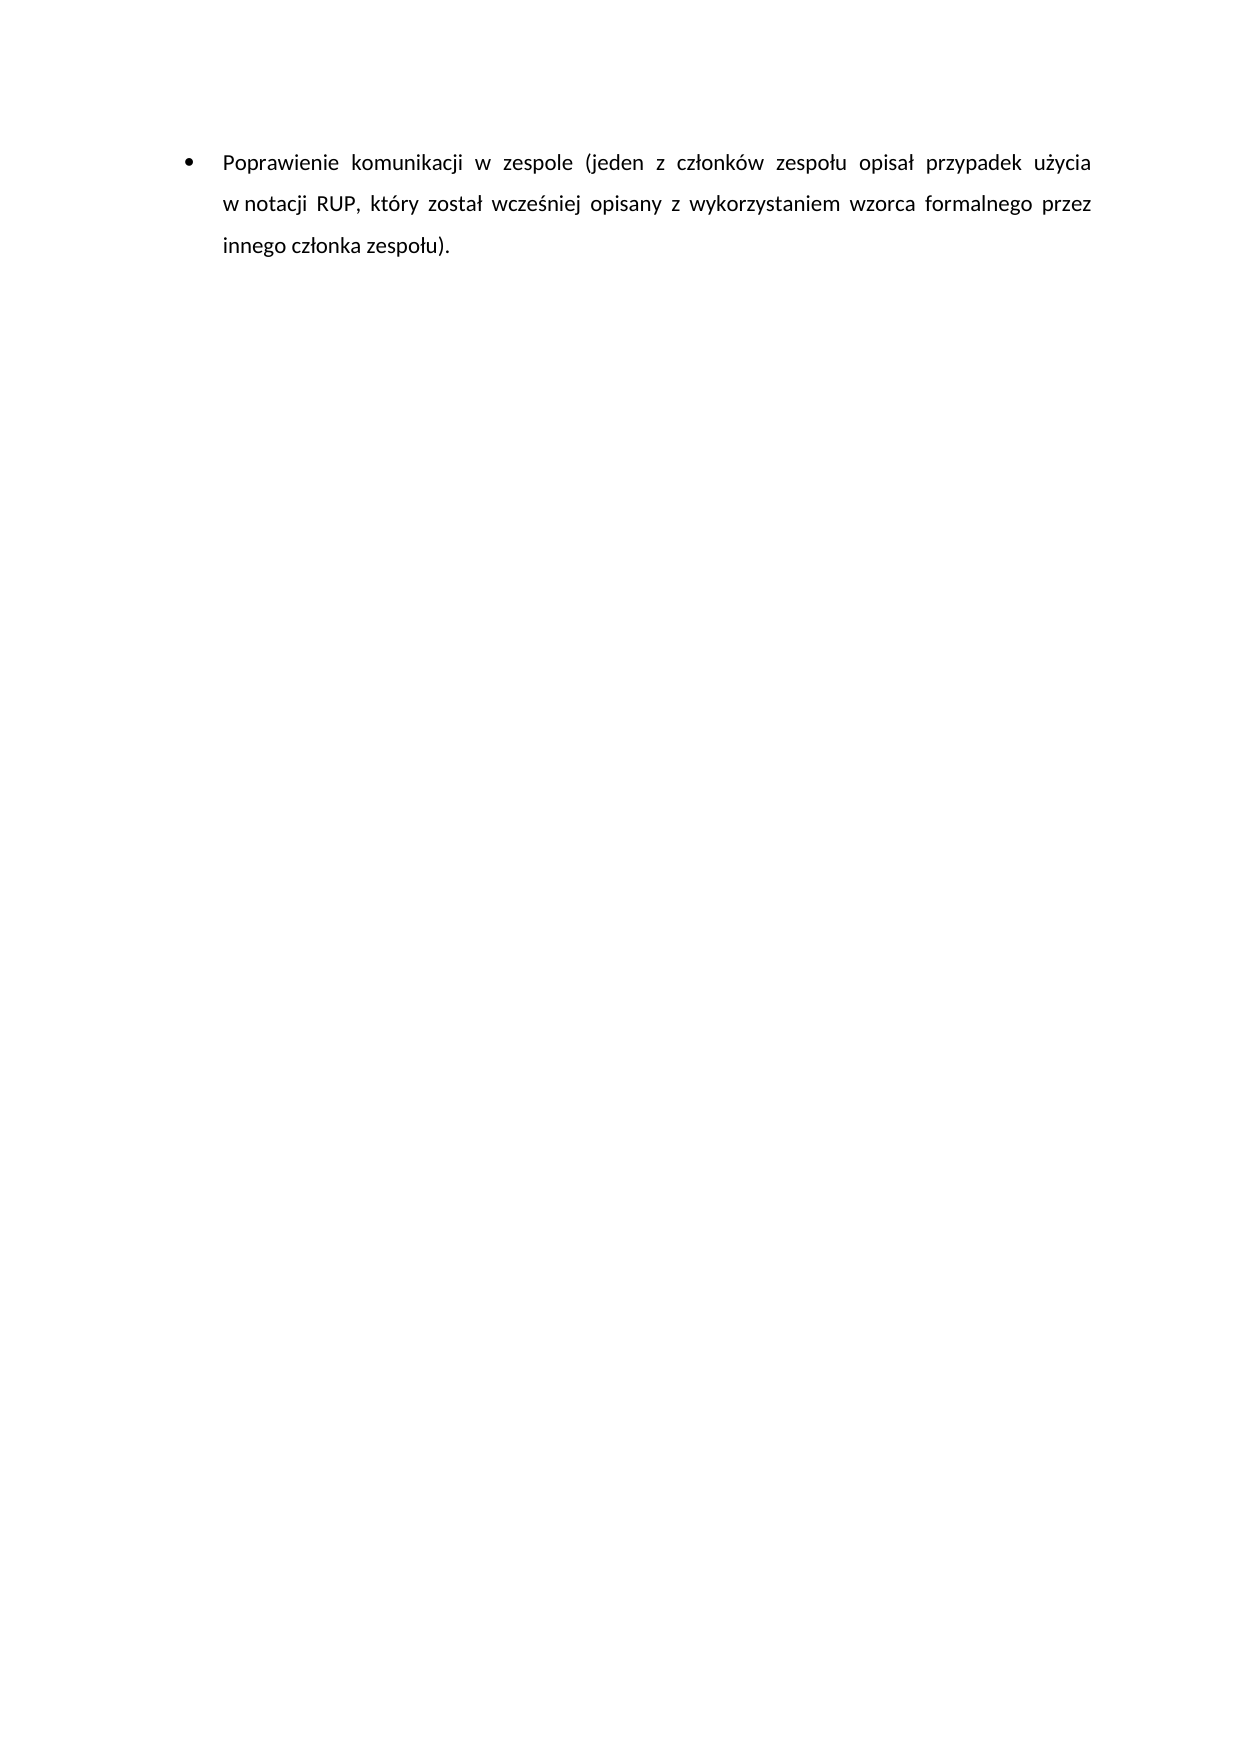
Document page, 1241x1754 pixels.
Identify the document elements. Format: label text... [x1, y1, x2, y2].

list Poprawienie komunikacji w zespole (jeden z członków zespołu opisał przypadek użycia w notacji RUP, który został wcześniej opisany z wykorzystaniem wzorca formalnego przez innego członka zespołu). [185, 148, 1093, 259]
